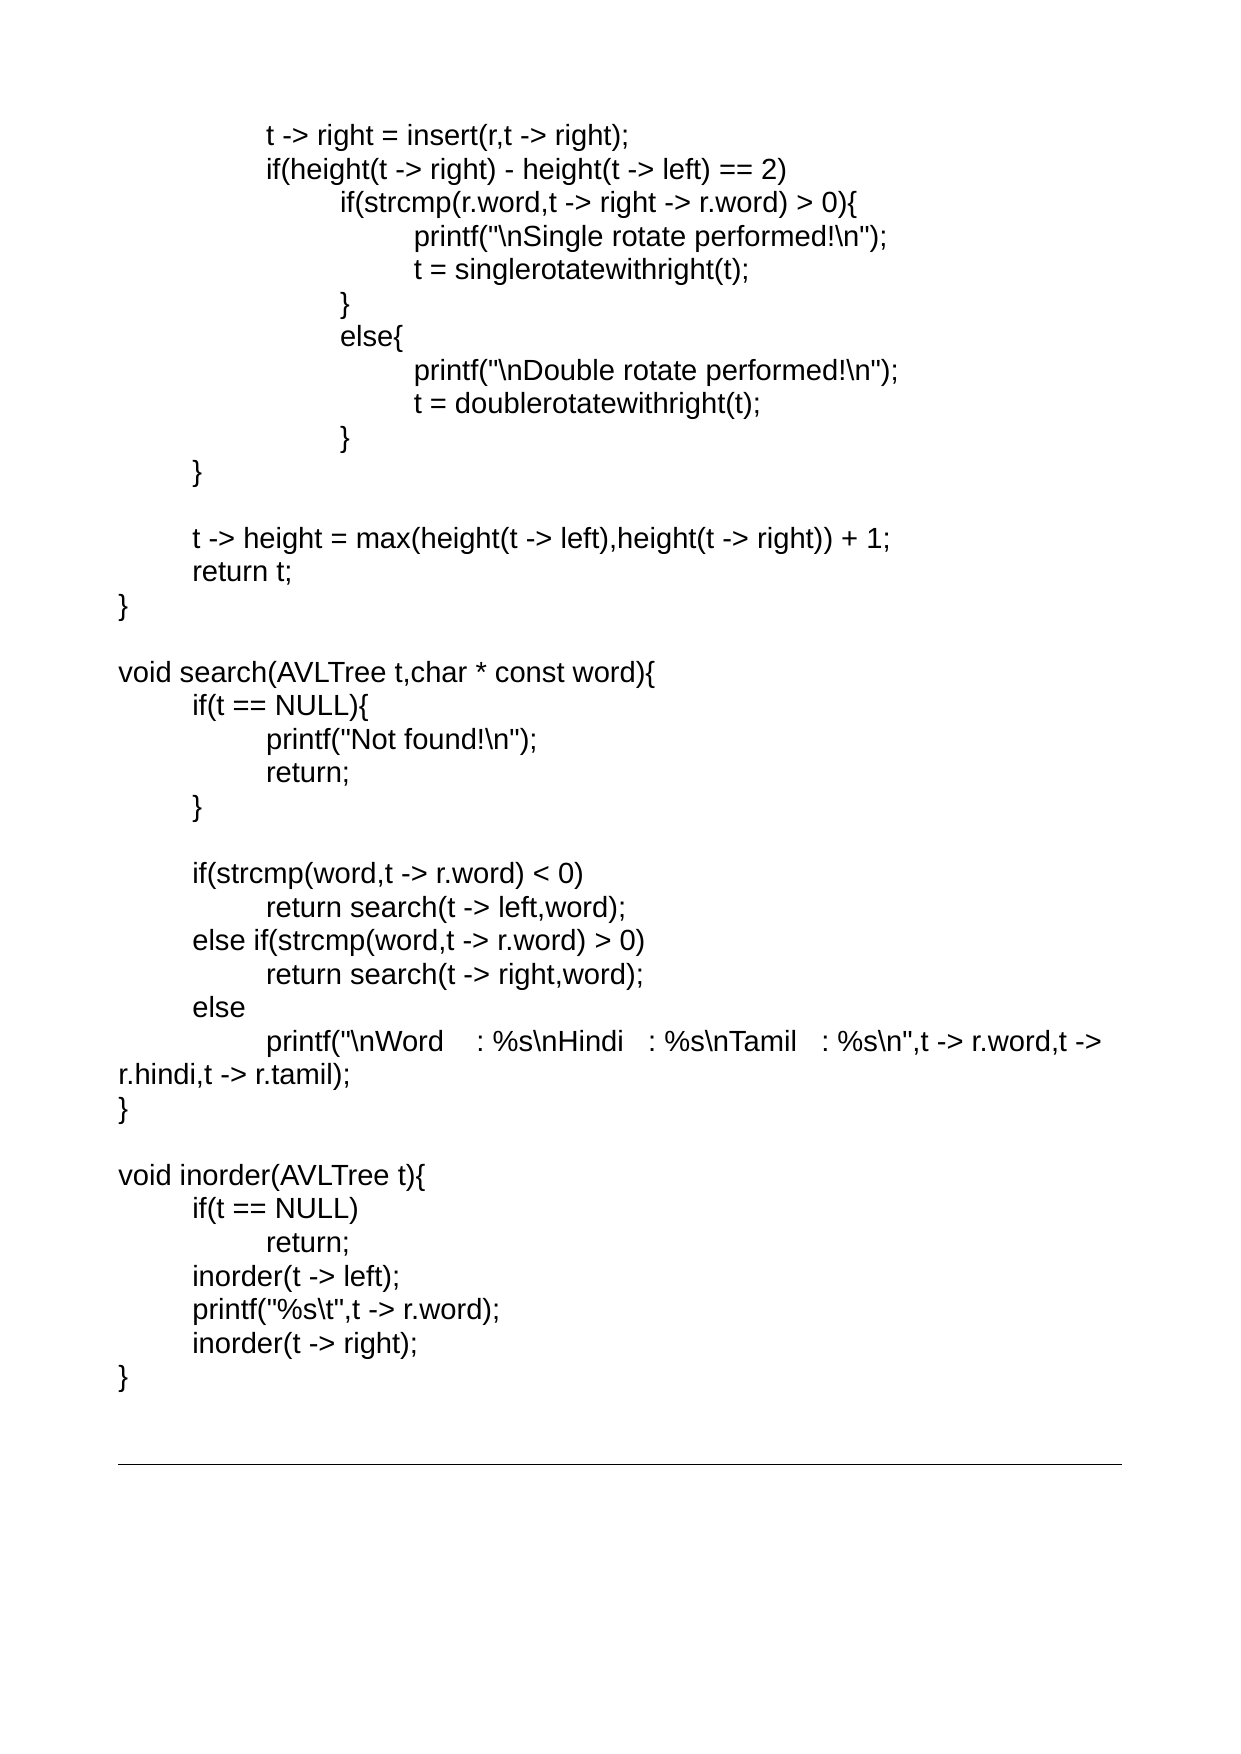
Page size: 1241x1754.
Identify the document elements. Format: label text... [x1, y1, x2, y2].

text t = doublerotatewithright(t); [118, 386, 1122, 420]
text void search(AVLTree t,char * const word){ [118, 655, 1122, 688]
text if(strcmp(word,t -> r.word) < 0) [118, 856, 1122, 889]
text } [118, 1359, 1122, 1393]
text printf("\nWord : %s\nHindi : %s\nTamil : %s\n",t -> r.word,t -> r.hindi,t -> r.tamil); [118, 1024, 1122, 1091]
text printf("Not found!\n"); [118, 722, 1122, 755]
text return t; [118, 554, 1122, 588]
text if(strcmp(r.word,t -> right -> r.word) > 0){ [118, 185, 1122, 219]
text } [118, 588, 1122, 621]
text printf("%s\t",t -> r.word); [118, 1292, 1122, 1326]
text inorder(t -> left); [118, 1258, 1122, 1292]
text return search(t -> right,word); [118, 957, 1122, 990]
text inorder(t -> right); [118, 1326, 1122, 1359]
text void inorder(AVLTree t){ [118, 1158, 1122, 1191]
text t -> height = max(height(t -> left),height(t -> right)) + 1; [118, 521, 1122, 554]
text } [118, 789, 1122, 822]
text return; [118, 1225, 1122, 1258]
text } [118, 1091, 1122, 1124]
text } [118, 453, 1122, 487]
text t = singlerotatewithright(t); [118, 252, 1122, 286]
text else [118, 990, 1122, 1024]
text if(t == NULL) [118, 1191, 1122, 1225]
text return; [118, 755, 1122, 789]
text else if(strcmp(word,t -> r.word) > 0) [118, 923, 1122, 957]
text if(height(t -> right) - height(t -> left) == 2) [118, 152, 1122, 185]
text t -> right = insert(r,t -> right); [118, 118, 1122, 152]
text } [118, 420, 1122, 453]
text printf("\nSingle rotate performed!\n"); [118, 219, 1122, 252]
text else{ [118, 319, 1122, 353]
text } [118, 286, 1122, 319]
text return search(t -> left,word); [118, 889, 1122, 923]
text if(t == NULL){ [118, 688, 1122, 722]
text printf("\nDouble rotate performed!\n"); [118, 353, 1122, 386]
